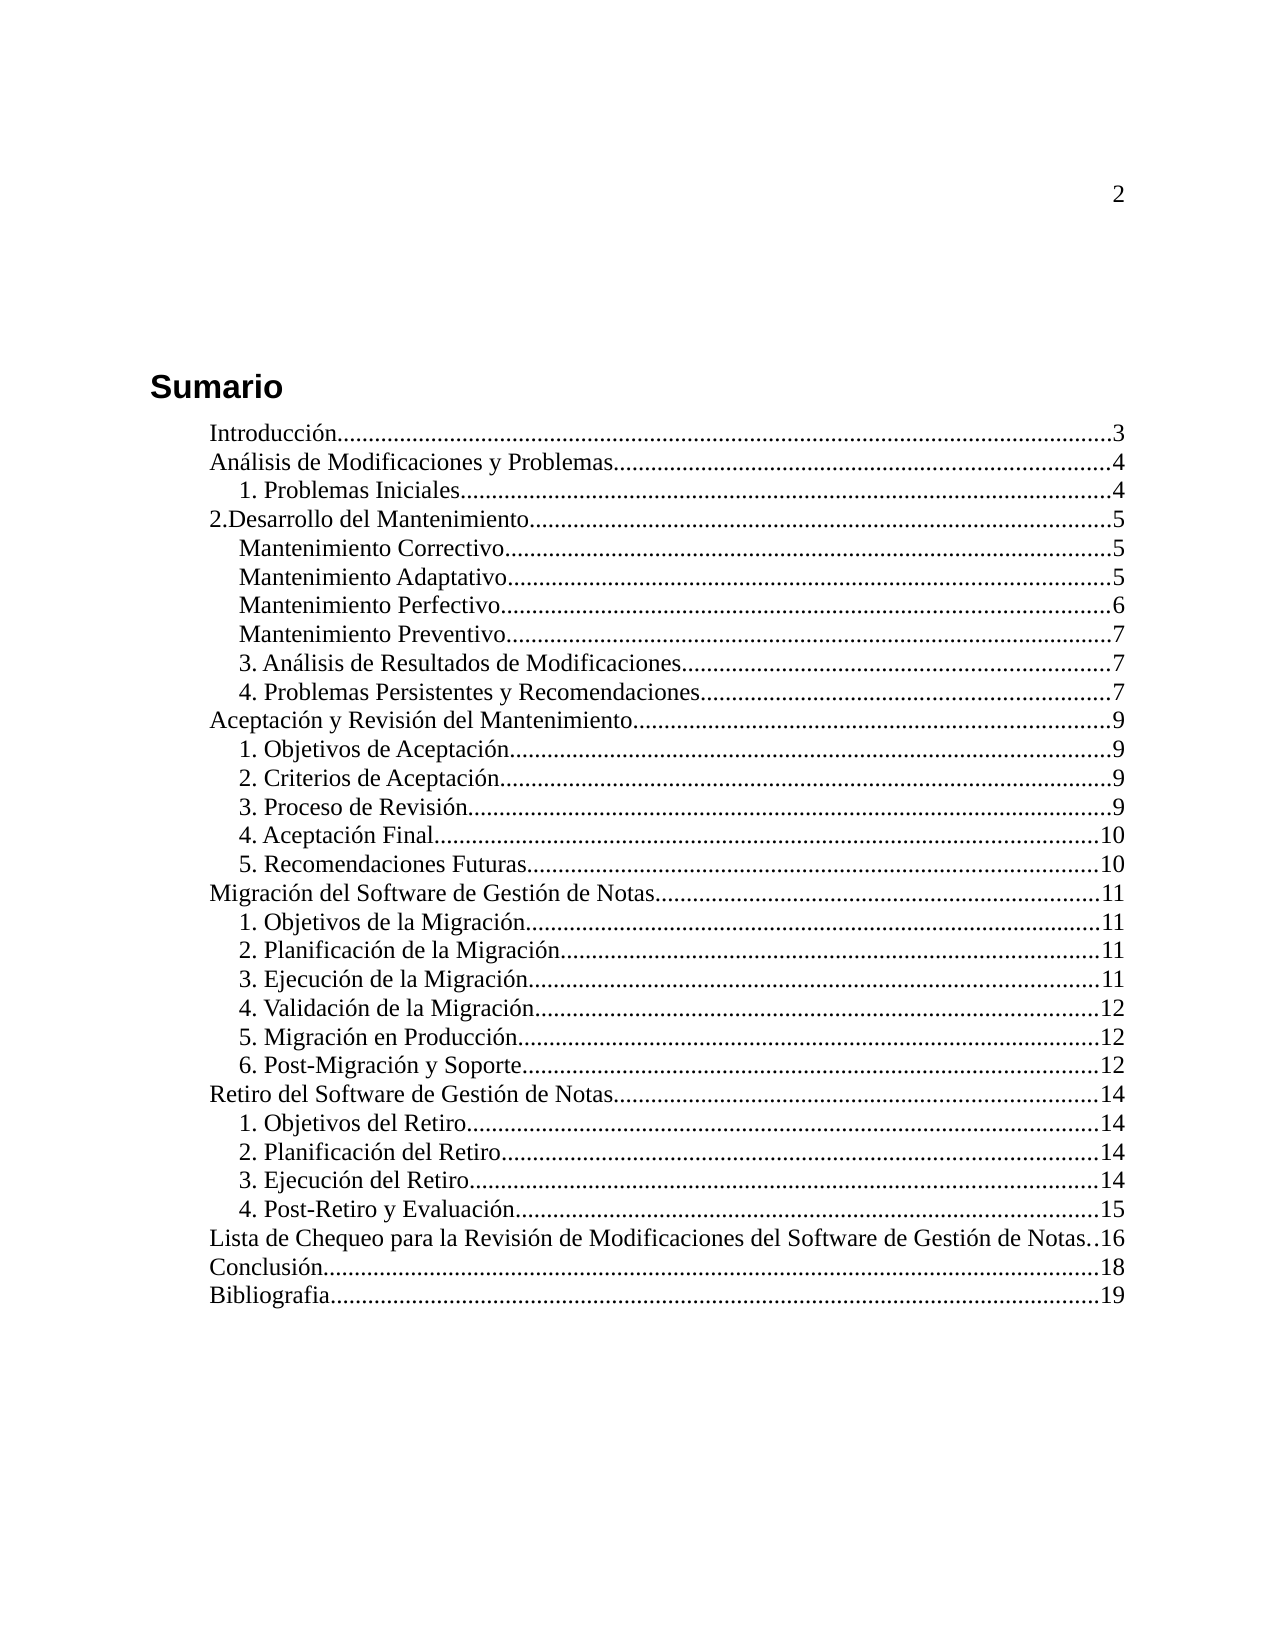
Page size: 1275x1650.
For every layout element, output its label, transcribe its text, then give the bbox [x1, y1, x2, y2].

text Aceptación y Revisión del Mantenimiento 9 [209, 705, 1125, 734]
text 6. Post-Migración y Soporte 12 [238, 1050, 1125, 1079]
text Migración del Software de Gestión de Notas 11 [209, 878, 1125, 907]
text 4. Aceptación Final 10 [238, 820, 1125, 849]
text 2. Criterios de Aceptación 9 [238, 763, 1125, 792]
subtitle Sumario [150, 367, 1125, 405]
text 5. Recomendaciones Futuras 10 [238, 849, 1125, 878]
text Bibliografia 19 [209, 1280, 1125, 1309]
text 4. Validación de la Migración 12 [238, 993, 1125, 1022]
text 1. Objetivos de la Migración 11 [238, 907, 1125, 935]
text Mantenimiento Correctivo 5 [238, 533, 1125, 562]
text 1. Objetivos del Retiro 14 [238, 1108, 1125, 1137]
text 3. Ejecución de la Migración 11 [238, 964, 1125, 993]
text Mantenimiento Preventivo 7 [238, 619, 1125, 648]
text Análisis de Modificaciones y Problemas 4 [209, 447, 1125, 475]
text Lista de Chequeo para la Revisión de Modificaciones del Software de Gestión de Notas 16 [209, 1223, 1125, 1252]
text Retiro del Software de Gestión de Notas 14 [209, 1079, 1125, 1108]
text 2. Planificación del Retiro 14 [238, 1137, 1125, 1165]
text 5. Migración en Producción 12 [238, 1022, 1125, 1050]
text Mantenimiento Perfectivo 6 [238, 590, 1125, 619]
text 1. Problemas Iniciales 4 [238, 475, 1125, 504]
text 2. Planificación de la Migración 11 [238, 935, 1125, 964]
text 3. Proceso de Revisión 9 [238, 792, 1125, 820]
text 4. Problemas Persistentes y Recomendaciones 7 [238, 677, 1125, 705]
text 1. Objetivos de Aceptación 9 [238, 734, 1125, 763]
text 4. Post-Retiro y Evaluación 15 [238, 1194, 1125, 1223]
text Conclusión 18 [209, 1252, 1125, 1280]
text Mantenimiento Adaptativo 5 [238, 562, 1125, 590]
text 3. Ejecución del Retiro 14 [238, 1165, 1125, 1194]
text Introducción 3 [209, 418, 1125, 447]
text 3. Análisis de Resultados de Modificaciones 7 [238, 648, 1125, 677]
text 2.Desarrollo del Mantenimiento 5 [209, 504, 1125, 533]
